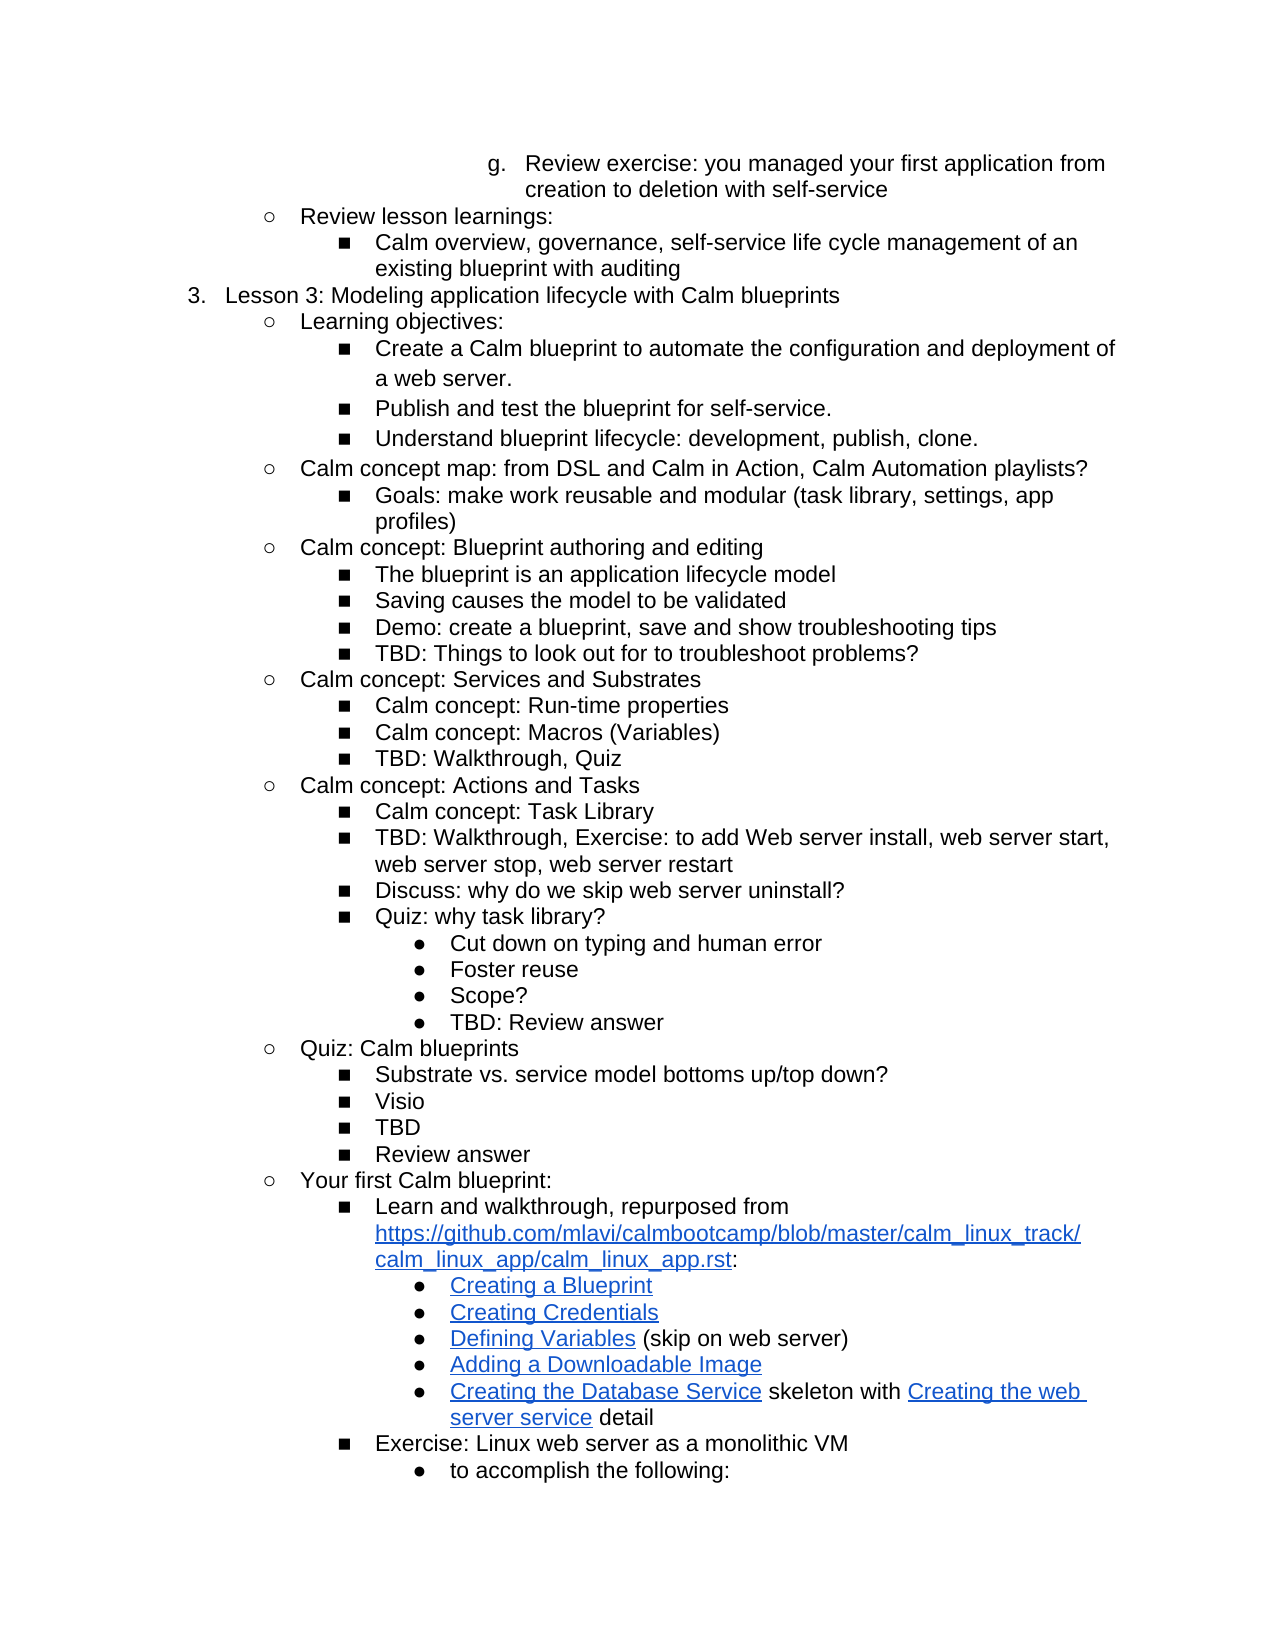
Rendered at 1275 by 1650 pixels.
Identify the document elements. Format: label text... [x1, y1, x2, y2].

list TBD [337, 1114, 1125, 1141]
list Understand blueprint lifecycle: development, publish, clone. [337, 425, 1125, 451]
list Creating the Database Service skeleton with Creating the web server service detail [412, 1378, 1125, 1430]
list Lesson 3: Modeling application lifecycle with Calm blueprints [187, 282, 1125, 308]
list Exercise: Linux web server as a monolithic VM [337, 1430, 1125, 1457]
list TBD: Review answer [412, 1009, 1125, 1035]
list Learning objectives: [262, 308, 1125, 334]
list Cut down on typing and human error [412, 930, 1125, 956]
list Create a Calm blueprint to automate the configuration and deployment of a web server. [337, 334, 1125, 391]
list Foster reuse [412, 956, 1125, 982]
list TBD: Walkthrough, Quiz [337, 745, 1125, 772]
list Calm concept: Actions and Tasks [262, 772, 1125, 798]
list Creating a Blueprint [412, 1272, 1125, 1299]
list Calm concept: Blueprint authoring and editing [262, 534, 1125, 561]
list Calm concept: Macros (Variables) [337, 719, 1125, 745]
list Calm concept: Services and Substrates [262, 666, 1125, 692]
list Saving causes the model to be validated [337, 587, 1125, 613]
list Demo: create a blueprint, save and show troubleshooting tips [337, 613, 1125, 640]
list to accomplish the following: [412, 1457, 1125, 1483]
list Calm overview, governance, self-service life cycle management of an existing blueprint with auditing [337, 229, 1125, 282]
list Quiz: Calm blueprints [262, 1035, 1125, 1061]
list Creating Credentials [412, 1299, 1125, 1325]
list Visio [337, 1088, 1125, 1114]
list Review exercise: you managed your first application from creation to deletion with self-service [487, 150, 1125, 203]
list Your first Calm blueprint: [262, 1167, 1125, 1193]
list TBD: Walkthrough, Exercise: to add Web server install, web server start, web server stop, web server restart [337, 824, 1125, 877]
list Calm concept: Task Library [337, 798, 1125, 824]
list Calm concept: Run-time properties [337, 692, 1125, 719]
list Substrate vs. service model bottoms up/top down? [337, 1061, 1125, 1088]
list Learn and walkthrough, repurposed from https://github.com/mlavi/calmbootcamp/blob/master/calm_linux_track/calm_linux_app/calm_linux_app.rst: [337, 1193, 1125, 1272]
list Calm concept map: from DSL and Calm in Action, Calm Automation playlists? [262, 455, 1125, 482]
list Quiz: why task library? [337, 903, 1125, 930]
list Review answer [337, 1141, 1125, 1167]
list The blueprint is an application lifecycle model [337, 561, 1125, 587]
list Defining Variables (skip on web server) [412, 1325, 1125, 1351]
list Publish and test the blueprint for self-service. [337, 395, 1125, 421]
list Scope? [412, 982, 1125, 1009]
list Adding a Downloadable Image [412, 1351, 1125, 1378]
list TBD: Things to look out for to troubleshoot problems? [337, 640, 1125, 666]
list Discuss: why do we skip web server uninstall? [337, 877, 1125, 903]
list Goals: make work reusable and modular (task library, settings, app profiles) [337, 482, 1125, 534]
list Review lesson learnings: [262, 203, 1125, 229]
